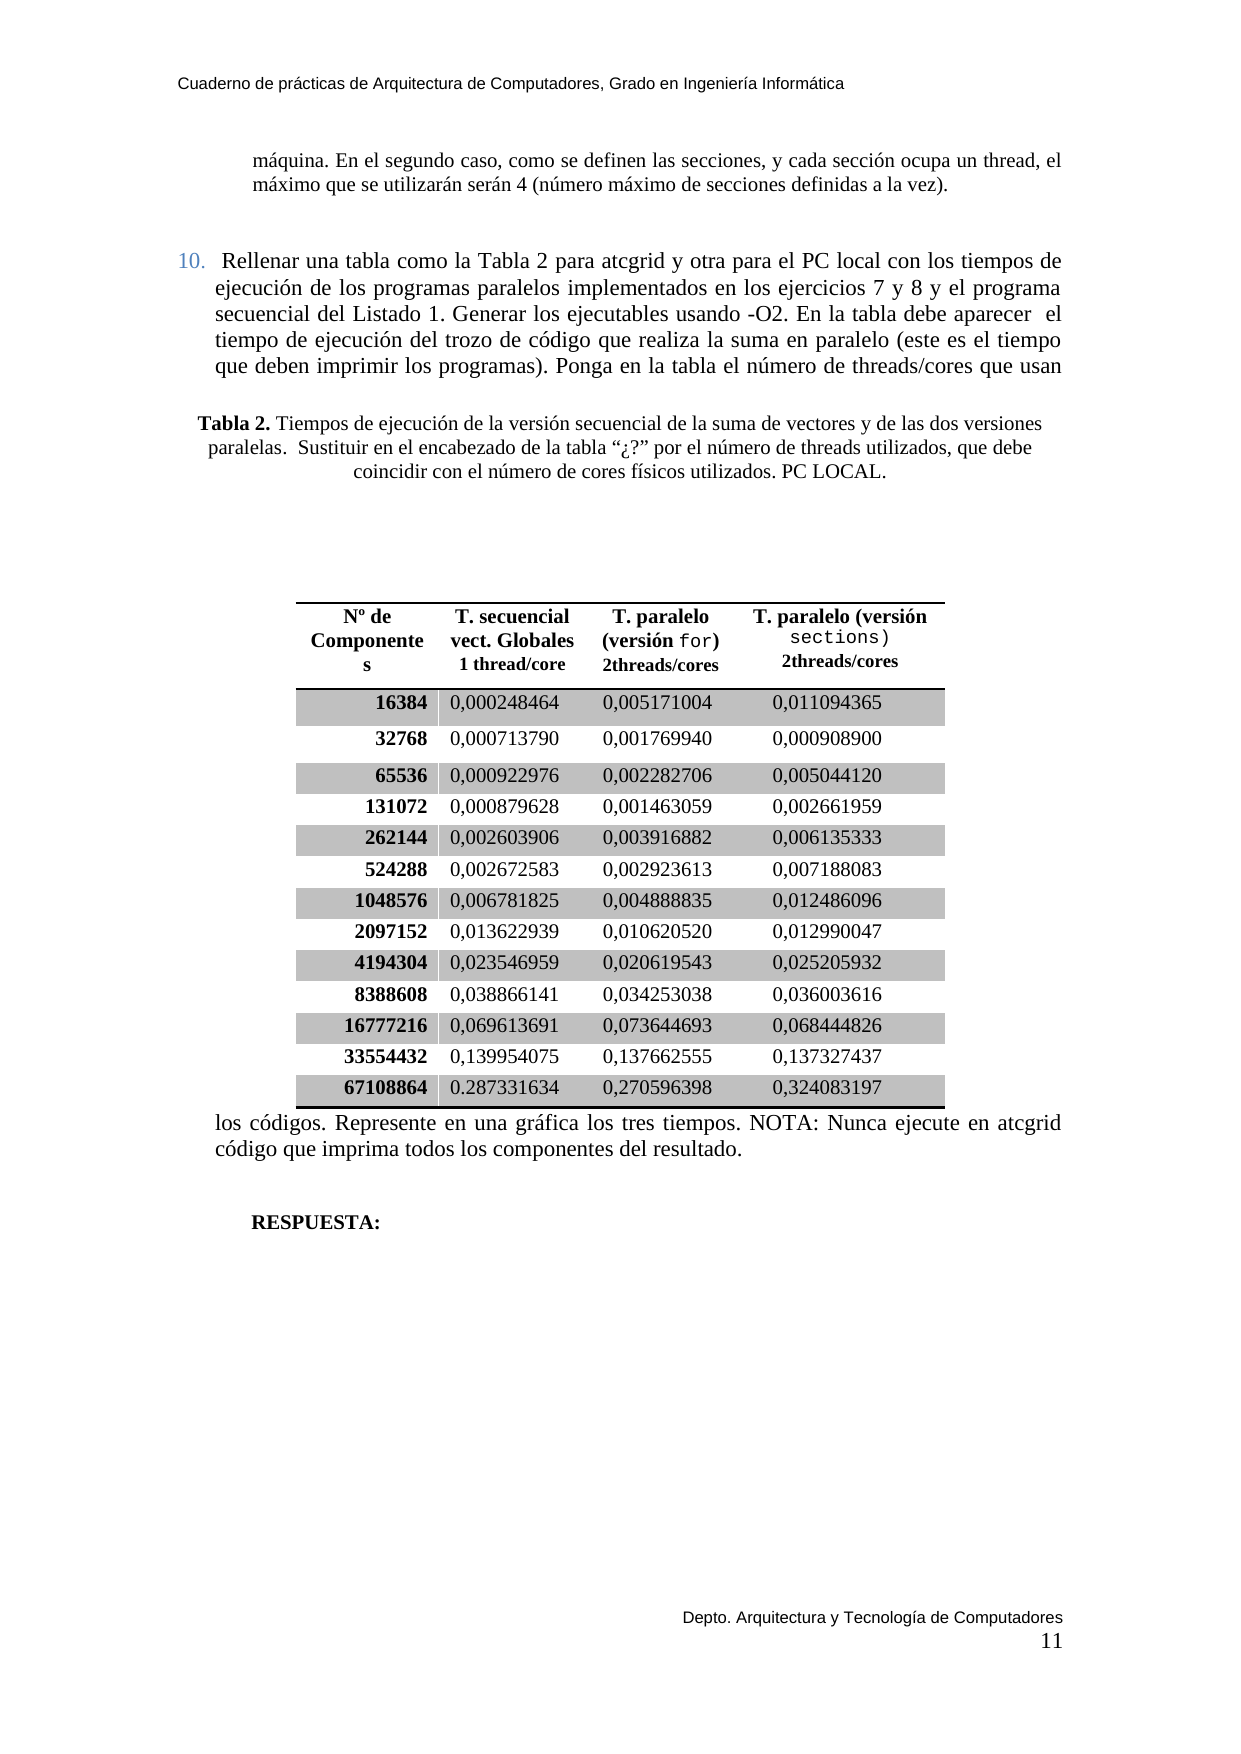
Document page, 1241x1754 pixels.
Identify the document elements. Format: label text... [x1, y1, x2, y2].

list Rellenar una tabla como la Tabla 2 para atcgrid y otra para el PC local con los tiempos de ejecución de los programas paralelos implementados en los ejercicios 7 y 8 y el programa secuencial del Listado 1. Generar los ejecutables usando -O2. En la tabla debe aparecer el tiempo de ejecución del trozo de código que realiza la suma en paralelo (este es el tiempo que deben imprimir los programas). Ponga en la tabla el número de threads/cores que usan [177, 247, 1063, 386]
table_cell 0,137662555 [586, 1044, 735, 1075]
table_cell 0,006135333 [735, 825, 945, 856]
table_cell 33554432 [296, 1044, 438, 1075]
table_cell 0,068444826 [735, 1013, 945, 1044]
text RESPUESTA: [177, 1210, 1063, 1234]
table_cell 2097152 [296, 919, 438, 950]
table_cell 67108864 [296, 1075, 438, 1106]
table_cell 0,270596398 [586, 1075, 735, 1106]
table_cell 0,000879628 [439, 794, 586, 825]
table_cell [166, 483, 1074, 1108]
table_cell 0,038866141 [439, 981, 586, 1013]
table_cell 4194304 [296, 950, 438, 981]
table_cell 0,023546959 [439, 950, 586, 981]
table_header T. paralelo (versión sections) 2threads/cores [735, 604, 945, 687]
table_header Nº de Componentes [296, 604, 438, 687]
table_cell 0,324083197 [735, 1075, 945, 1106]
table_cell 0,010620520 [586, 919, 735, 950]
table_cell 0,000248464 [439, 690, 586, 726]
table_cell 65536 [296, 763, 438, 794]
table_cell 0,002603906 [439, 825, 586, 856]
table_cell 0,003916882 [586, 825, 735, 856]
table_cell 0,025205932 [735, 950, 945, 981]
table_cell 0,007188083 [735, 856, 945, 888]
list los códigos. Represente en una gráfica los tres tiempos. NOTA: Nunca ejecute en atcgrid código que imprima todos los componentes del resultado. [177, 1108, 1063, 1161]
table_cell 262144 [296, 825, 438, 856]
table_cell 0,036003616 [735, 981, 945, 1013]
table_header Tabla 2. Tiempos de ejecución de la versión secuencial de la suma de vectores y de las dos versiones paralelas. Sustituir en el encabezado de la tabla “¿?” por el número de threads utilizados, que debe coincidir con el número de cores físicos utilizados. PC LOCAL. [166, 386, 1074, 483]
table_cell 16384 [296, 690, 438, 726]
table_cell 1048576 [296, 888, 438, 919]
table_cell 0,000908900 [735, 726, 945, 763]
table_cell 0,002282706 [586, 763, 735, 794]
table_cell 0,069613691 [439, 1013, 586, 1044]
table_cell 0,001769940 [586, 726, 735, 763]
table_cell 0.287331634 [439, 1075, 586, 1106]
table_cell 131072 [296, 794, 438, 825]
table_cell 0,012486096 [735, 888, 945, 919]
table_cell 0,020619543 [586, 950, 735, 981]
table_cell 0,012990047 [735, 919, 945, 950]
table_cell 0,002661959 [735, 794, 945, 825]
table_cell 0,002672583 [439, 856, 586, 888]
table_cell 0,011094365 [735, 690, 945, 726]
table_cell 16777216 [296, 1013, 438, 1044]
table_header T. paralelo (versión for) 2threads/cores [586, 604, 735, 687]
table_cell 8388608 [296, 981, 438, 1013]
table_cell 0,005171004 [586, 690, 735, 726]
table_cell 0,000713790 [439, 726, 586, 763]
table_cell 0,004888835 [586, 888, 735, 919]
table_cell 0,001463059 [586, 794, 735, 825]
table_cell 0,000922976 [439, 763, 586, 794]
table_cell 0,139954075 [439, 1044, 586, 1075]
table_cell 0,073644693 [586, 1013, 735, 1044]
table_cell 32768 [296, 726, 438, 763]
table_cell 0,034253038 [586, 981, 735, 1013]
table_cell 0,006781825 [439, 888, 586, 919]
table_header T. secuencial vect. Globales 1 thread/core [439, 604, 586, 687]
table_cell 524288 [296, 856, 438, 888]
table_cell 0,013622939 [439, 919, 586, 950]
table_cell 0,137327437 [735, 1044, 945, 1075]
table_cell 0,005044120 [735, 763, 945, 794]
text máquina. En el segundo caso, como se definen las secciones, y cada sección ocupa un thread, el máximo que se utilizarán serán 4 (número máximo de secciones definidas a la vez). [252, 148, 1063, 196]
table_cell 0,002923613 [586, 856, 735, 888]
